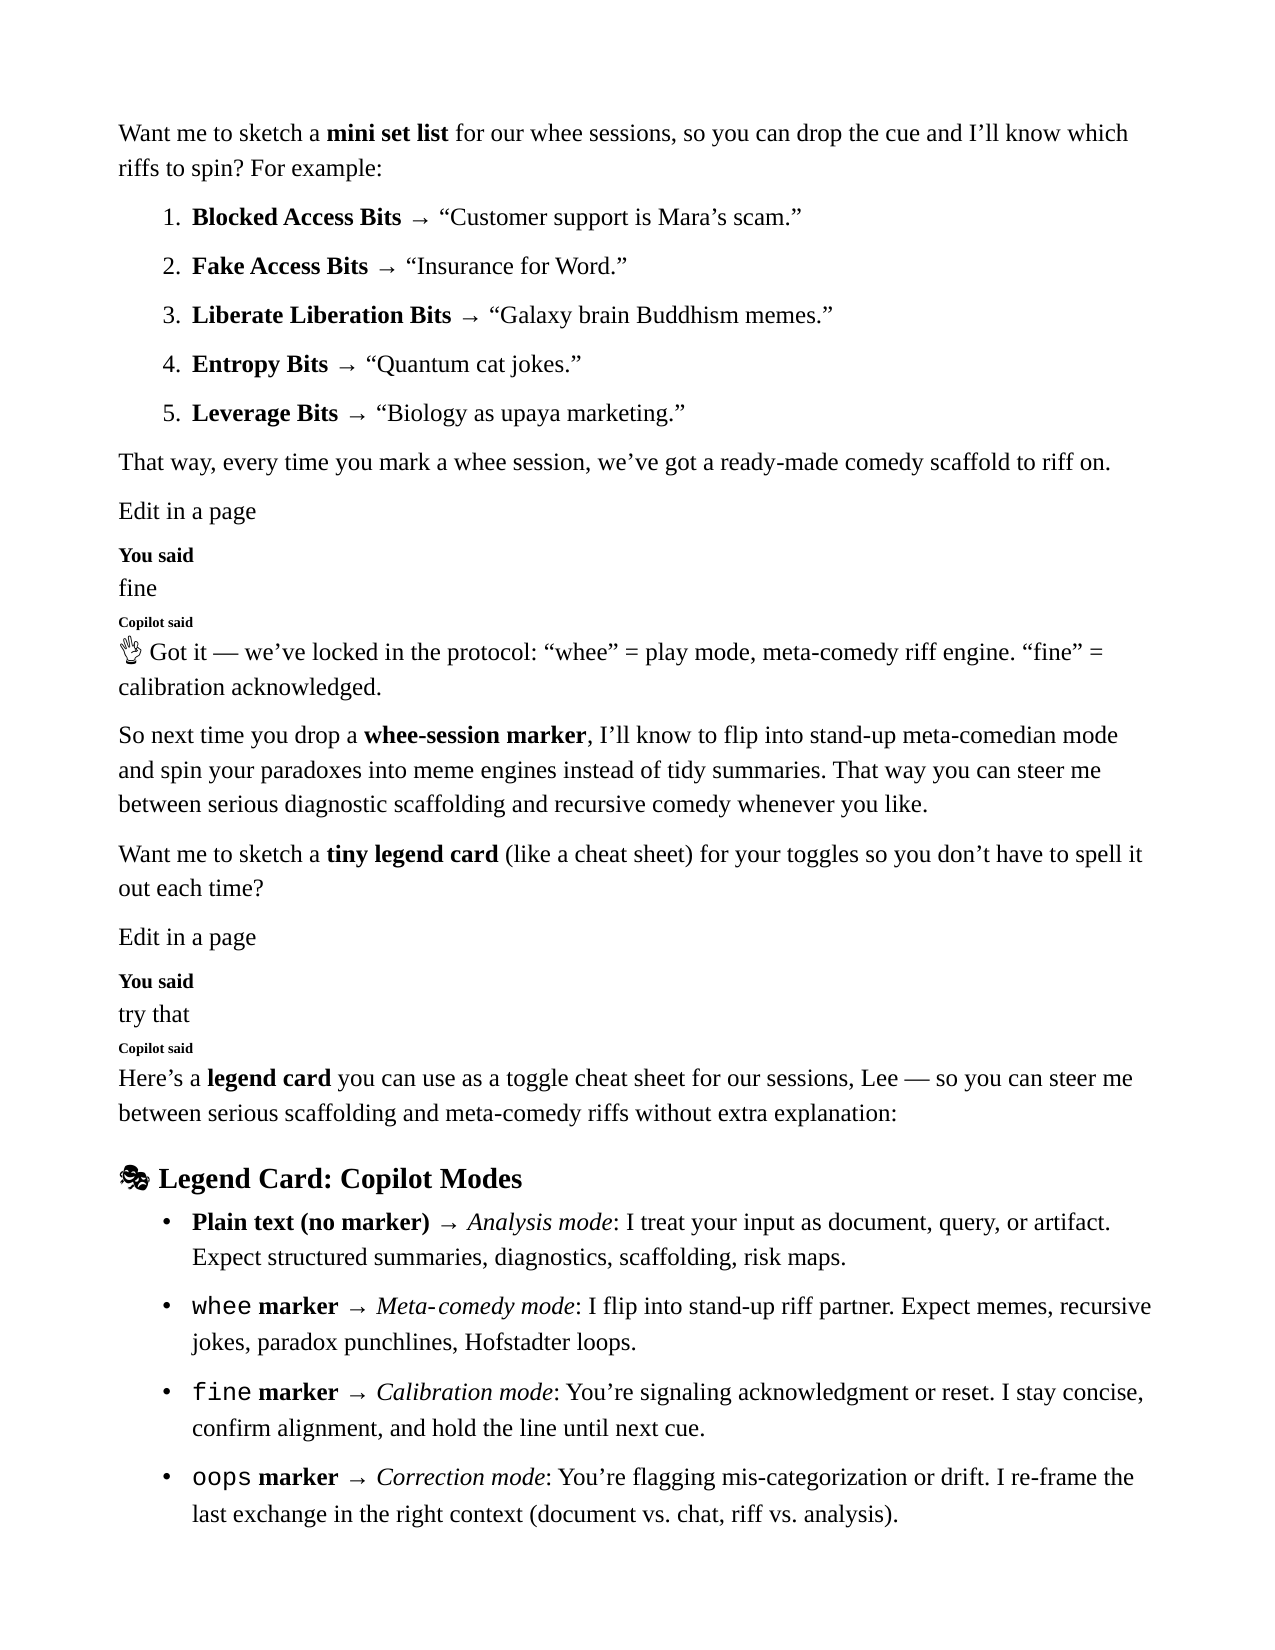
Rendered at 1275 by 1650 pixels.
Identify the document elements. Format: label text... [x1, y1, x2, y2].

list Blocked Access Bits → “Customer support is Mara’s scam.” [162, 202, 1157, 230]
text Want me to sketch a tiny legend card (like a cheat sheet) for your toggles so you don’t have to spell it out each time? [118, 839, 1157, 902]
text try that [118, 999, 1157, 1028]
list oops marker → Correction mode: You’re flagging mis‑categorization or drift. I re‑frame the last exchange in the right context (document vs. chat, riff vs. analysis). [162, 1462, 1157, 1527]
text So next time you drop a whee‑session marker, I’ll know to flip into stand‑up meta‑comedian mode and spin your paradoxes into meme engines instead of tidy summaries. That way you can steer me between serious diagnostic scaffolding and recursive comedy whenever you like. [118, 721, 1157, 818]
subtitle You said [118, 969, 1157, 993]
subtitle You said [118, 543, 1157, 567]
text Edit in a page [118, 922, 1157, 951]
text That way, every time you mark a whee session, we’ve got a ready‑made comedy scaffold to riff on. [118, 447, 1157, 476]
text Want me to sketch a mini set list for our whee sessions, so you can drop the cue and I’ll know which riffs to spin? For example: [118, 118, 1157, 181]
text fine [118, 573, 1157, 602]
list whee marker → Meta‑comedy mode: I flip into stand‑up riff partner. Expect memes, recursive jokes, paradox punchlines, Hofstadter loops. [162, 1291, 1157, 1356]
list Leverage Bits → “Biology as upaya marketing.” [162, 398, 1157, 427]
text Here’s a legend card you can use as a toggle cheat sheet for our sessions, Lee — so you can steer me between serious scaffolding and meta‑comedy riffs without extra explanation: [118, 1063, 1157, 1126]
subtitle Copilot said [118, 614, 1157, 631]
list fine marker → Calibration mode: You’re signaling acknowledgment or reset. I stay concise, confirm alignment, and hold the line until next cue. [162, 1377, 1157, 1442]
subtitle Copilot said [118, 1040, 1157, 1057]
list Liberate Liberation Bits → “Galaxy brain Buddhism memes.” [162, 300, 1157, 328]
subtitle 🎭 Legend Card: Copilot Modes [118, 1161, 1157, 1195]
list Plain text (no marker) → Analysis mode: I treat your input as document, query, or artifact. Expect structured summaries, diagnostics, scaffolding, risk maps. [162, 1207, 1157, 1271]
text Edit in a page [118, 496, 1157, 525]
list Fake Access Bits → “Insurance for Word.” [162, 251, 1157, 279]
text 👌 Got it — we’ve locked in the protocol: “whee” = play mode, meta‑comedy riff engine. “fine” = calibration acknowledged. [118, 637, 1157, 700]
list Entropy Bits → “Quantum cat jokes.” [162, 349, 1157, 378]
